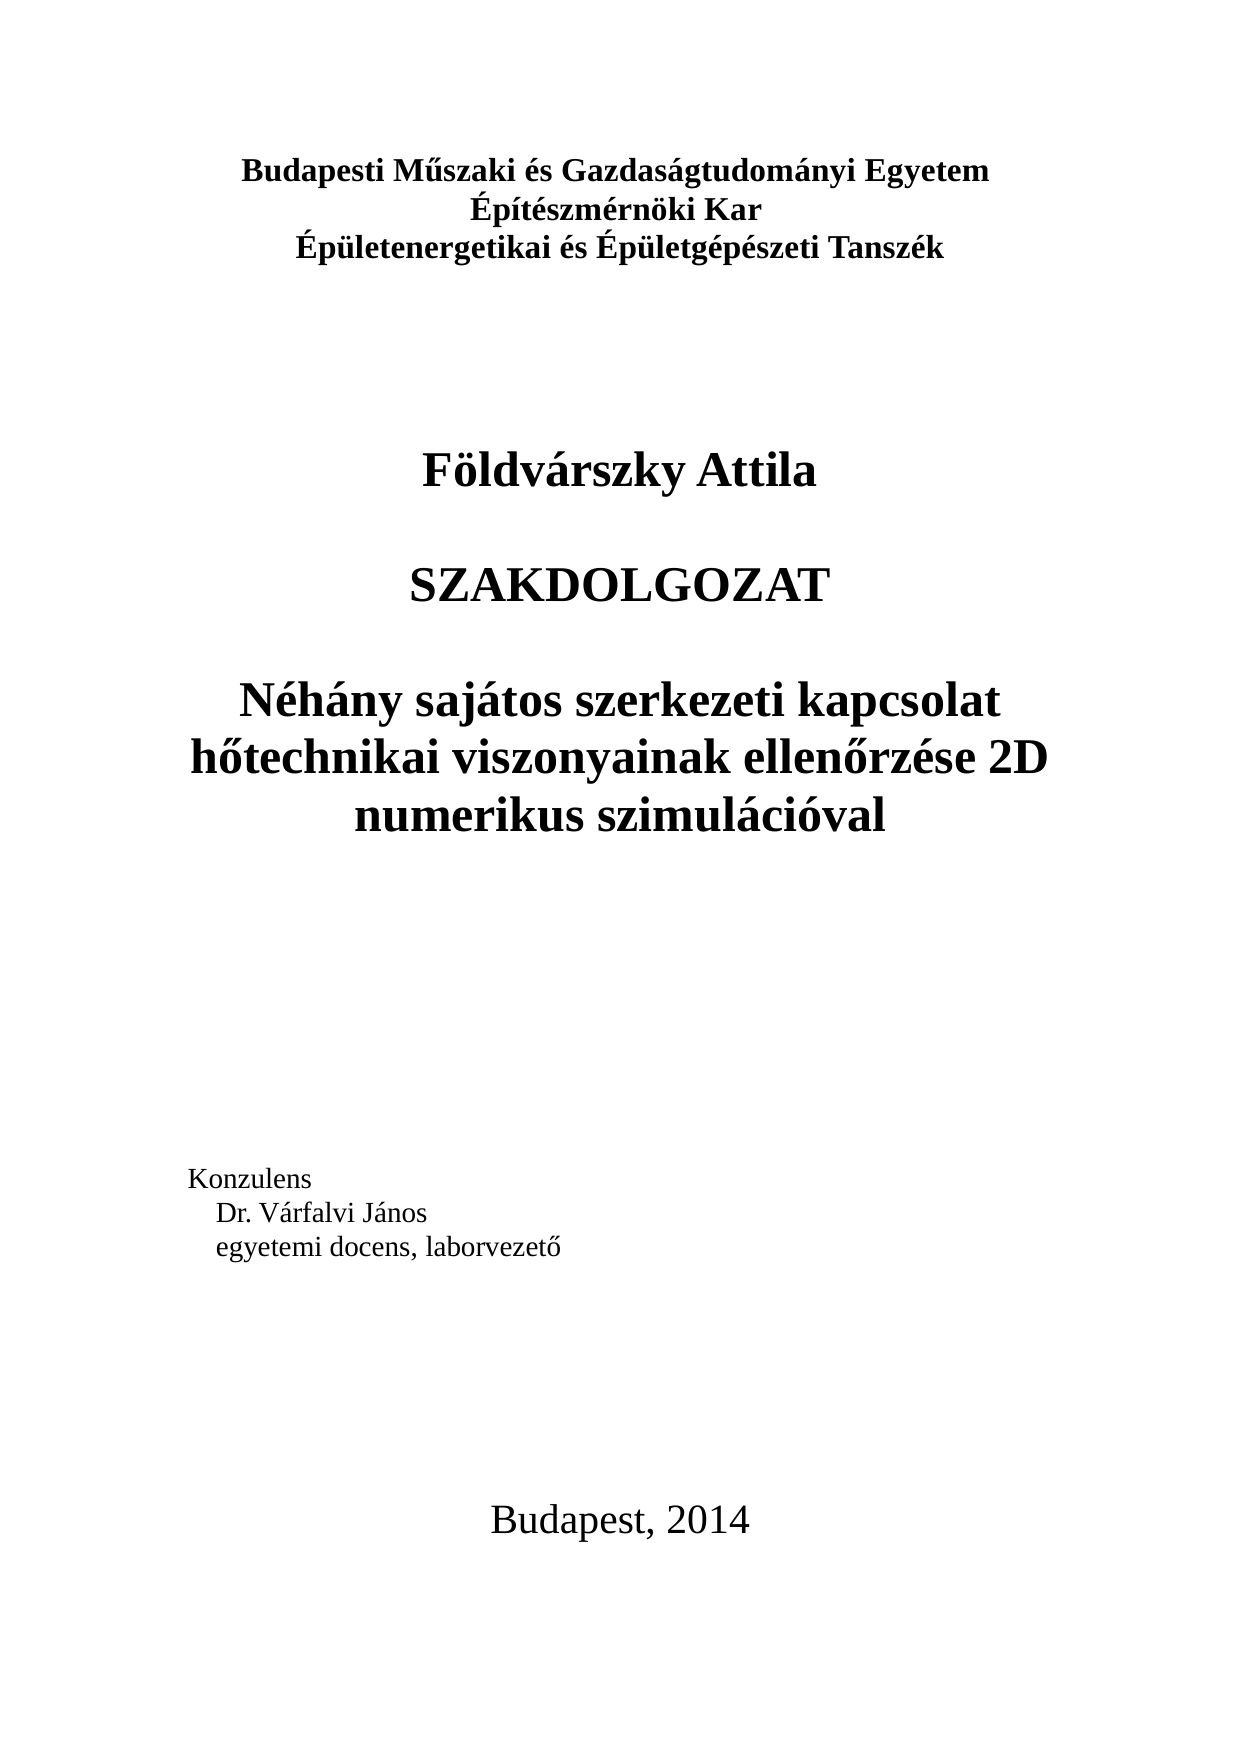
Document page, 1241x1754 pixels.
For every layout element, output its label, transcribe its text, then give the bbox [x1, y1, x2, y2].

text Épületenergetikai és Épületgépészeti Tanszék [187, 227, 1053, 265]
text egyetemi docens, laborvezető [216, 1229, 620, 1262]
text Dr. Várfalvi János [216, 1195, 620, 1229]
text Néhány sajátos szerkezeti kapcsolat hőtechnikai viszonyainak ellenőrzése 2D numerikus szimulációval [187, 670, 1053, 842]
text Budapesti Műszaki és Gazdaságtudományi Egyetem [187, 150, 1053, 188]
text SZAKDOLGOZAT [187, 555, 1053, 612]
text Földvárszky Attila [187, 440, 1053, 497]
text Konzulens [187, 1162, 620, 1195]
text Budapest, 2014 [187, 1495, 1053, 1543]
text Építészmérnöki Kar [187, 188, 1053, 227]
